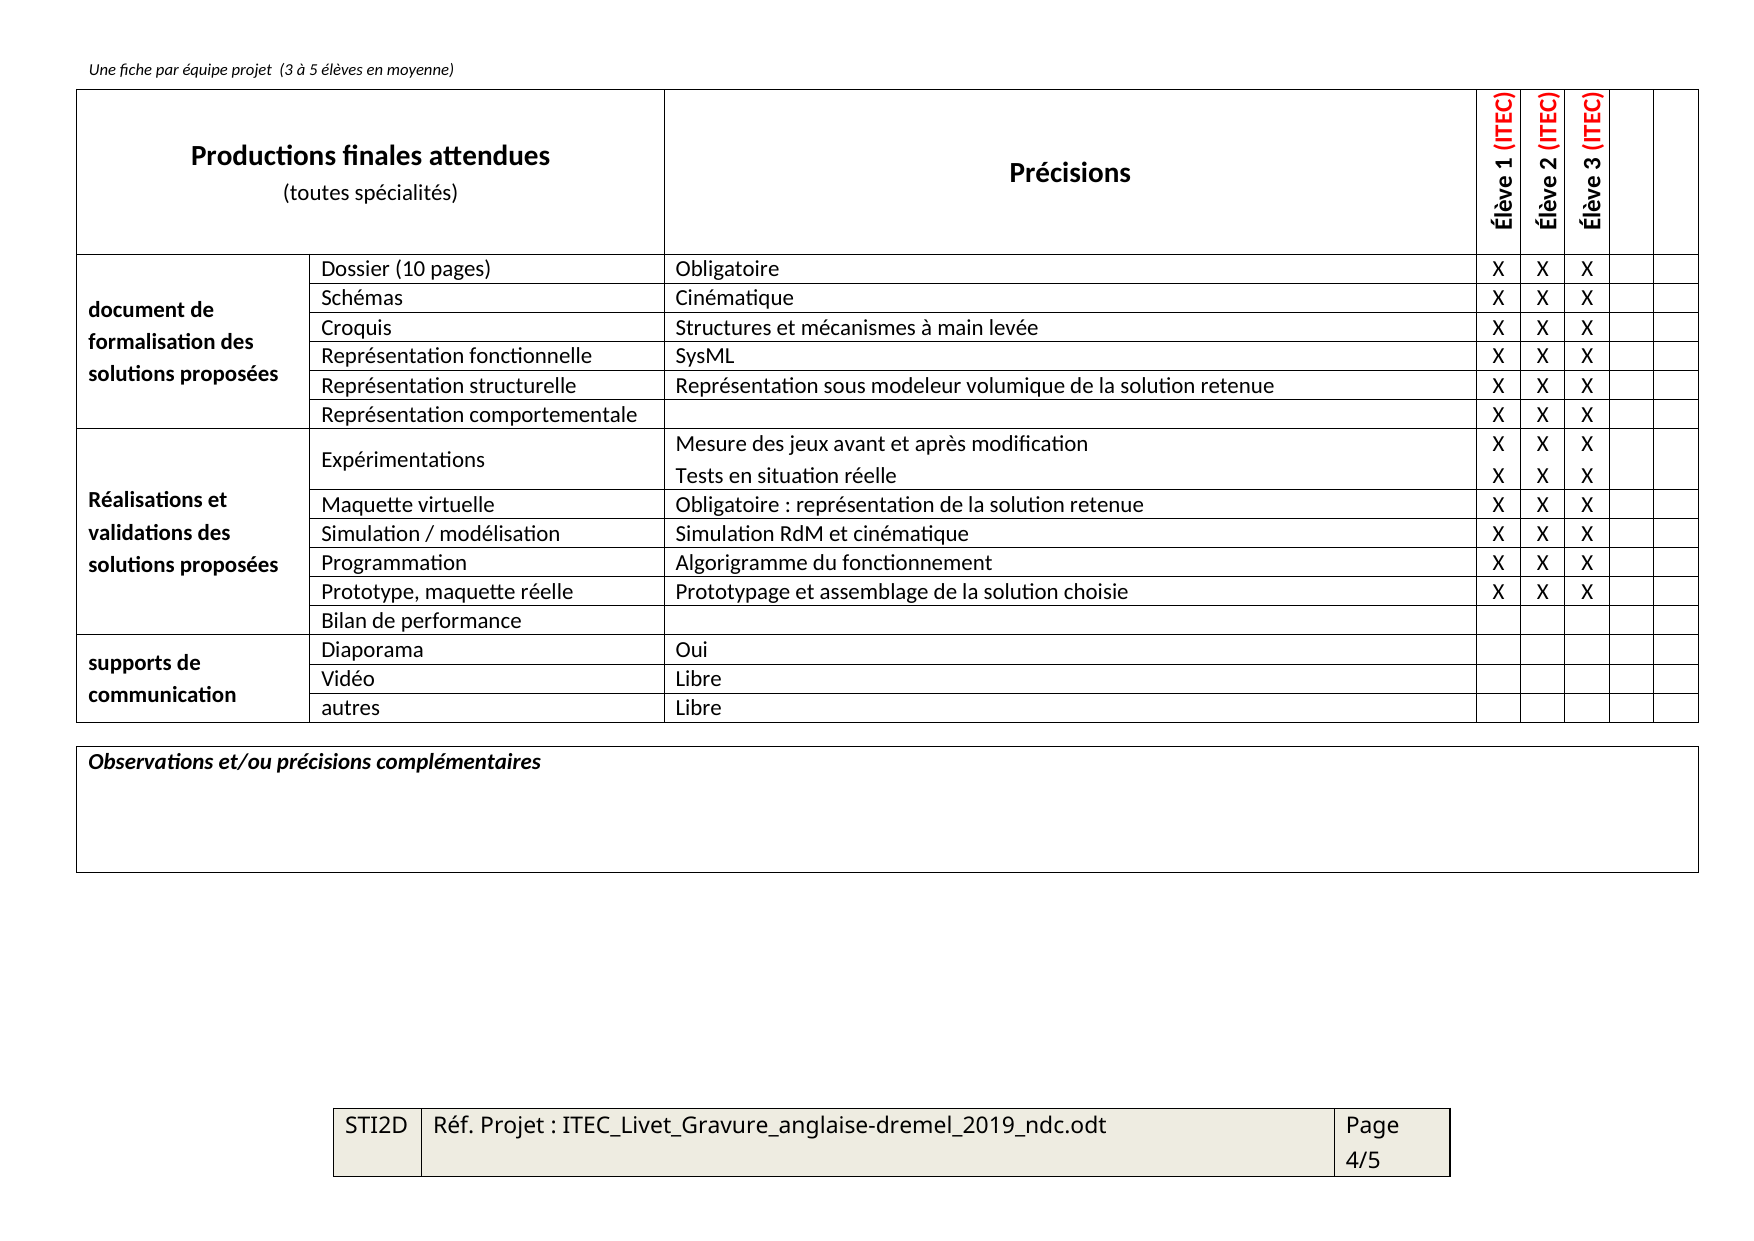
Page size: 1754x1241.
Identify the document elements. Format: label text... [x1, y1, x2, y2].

table_cell [1565, 635, 1609, 663]
table_cell [1654, 313, 1698, 341]
table_cell Obligatoire : représentation de la solution retenue [665, 490, 1476, 518]
table_cell [1610, 371, 1653, 399]
table_cell X [1521, 577, 1564, 605]
table_cell [1610, 313, 1653, 341]
table_cell [1654, 577, 1698, 605]
table_cell [1565, 665, 1609, 692]
table_cell X X [1565, 429, 1609, 489]
table_cell [1610, 519, 1653, 547]
table_cell [1610, 490, 1653, 518]
table_cell [1654, 548, 1698, 576]
table_cell [1521, 606, 1564, 634]
table_cell [1610, 635, 1653, 663]
table_cell Libre [665, 694, 1476, 722]
table_cell [1610, 342, 1653, 370]
table_cell X [1477, 519, 1520, 547]
table_cell [1654, 342, 1698, 370]
table_cell X [1521, 490, 1564, 518]
table_cell Dossier (10 pages) [310, 255, 664, 282]
table_cell [1477, 606, 1520, 634]
table_cell X [1477, 255, 1520, 282]
table_cell X [1521, 284, 1564, 312]
table_cell X [1477, 548, 1520, 576]
table_cell [665, 606, 1476, 634]
table_cell [1654, 490, 1698, 518]
table_header Élève 1 (ITEC) [1477, 90, 1520, 253]
table_cell [1521, 665, 1564, 692]
table_cell [1610, 665, 1653, 692]
table_cell [1477, 694, 1520, 722]
table_cell [1610, 284, 1653, 312]
table_cell X X [1477, 429, 1520, 489]
table_cell X [1477, 313, 1520, 341]
table_header Précisions [665, 90, 1476, 253]
table_cell Algorigramme du fonctionnement [665, 548, 1476, 576]
table_cell [1610, 548, 1653, 576]
table_cell [665, 400, 1476, 428]
table_cell [1654, 694, 1698, 722]
table_cell [1654, 635, 1698, 663]
table_header Observations et/ou précisions complémentaires [77, 747, 1698, 872]
table_cell autres [310, 694, 664, 722]
table_cell [1654, 665, 1698, 692]
table_cell [1654, 371, 1698, 399]
table_cell Simulation / modélisation [310, 519, 664, 547]
table_cell X [1521, 342, 1564, 370]
table_cell Maquette virtuelle [310, 490, 664, 518]
table_cell Croquis [310, 313, 664, 341]
table_cell [1654, 519, 1698, 547]
table_cell Bilan de performance [310, 606, 664, 634]
table_cell X [1477, 371, 1520, 399]
table_cell Représentation comportementale [310, 400, 664, 428]
table_cell supports de communication [77, 635, 309, 722]
table_cell [1477, 665, 1520, 692]
table_cell Mesure des jeux avant et après modification Tests en situation réelle [665, 429, 1476, 489]
table_cell [1521, 694, 1564, 722]
table_cell [1565, 694, 1609, 722]
table_cell Diaporama [310, 635, 664, 663]
table_cell X [1565, 255, 1609, 282]
table_cell Libre [665, 665, 1476, 692]
table_cell Simulation RdM et cinématique [665, 519, 1476, 547]
table_cell Structures et mécanismes à main levée [665, 313, 1476, 341]
table_cell X [1477, 342, 1520, 370]
table_cell X [1565, 313, 1609, 341]
table_cell X [1521, 255, 1564, 282]
table_cell Réalisations et validations des solutions proposées [77, 429, 309, 634]
table_cell X [1521, 400, 1564, 428]
table_cell [1610, 429, 1653, 489]
table_cell X [1565, 371, 1609, 399]
table_cell document de formalisation des solutions proposées [77, 255, 309, 428]
table_cell [1654, 606, 1698, 634]
table_cell [1610, 255, 1653, 282]
table_cell X [1521, 548, 1564, 576]
table_header Élève 2 (ITEC) [1521, 90, 1564, 253]
table_cell [1610, 577, 1653, 605]
table_cell X [1565, 519, 1609, 547]
table_cell X [1521, 371, 1564, 399]
table_cell [1521, 635, 1564, 663]
table_cell Expérimentations [310, 429, 664, 489]
table_cell SysML [665, 342, 1476, 370]
table_cell Vidéo [310, 665, 664, 692]
table_cell Représentation fonctionnelle [310, 342, 664, 370]
table_cell [1654, 255, 1698, 282]
table_cell Schémas [310, 284, 664, 312]
table_cell X [1565, 284, 1609, 312]
table_cell [1565, 606, 1609, 634]
table_cell Programmation [310, 548, 664, 576]
table_header Productions finales attendues (toutes spécialités) [77, 90, 664, 253]
table_header [1610, 90, 1653, 253]
table_cell X [1477, 577, 1520, 605]
table_cell X [1477, 490, 1520, 518]
table_cell Oui [665, 635, 1476, 663]
table_cell Prototypage et assemblage de la solution choisie [665, 577, 1476, 605]
table_cell X X [1521, 429, 1564, 489]
table_cell X [1565, 548, 1609, 576]
table_cell [1654, 284, 1698, 312]
table_cell X [1565, 400, 1609, 428]
table_cell X [1565, 577, 1609, 605]
table_cell Prototype, maquette réelle [310, 577, 664, 605]
table_header [1654, 90, 1698, 253]
table_cell [1610, 400, 1653, 428]
table_cell [1477, 635, 1520, 663]
table_cell X [1521, 313, 1564, 341]
table_cell X [1477, 284, 1520, 312]
table_cell [1654, 400, 1698, 428]
table_cell Obligatoire [665, 255, 1476, 282]
table_cell Représentation sous modeleur volumique de la solution retenue [665, 371, 1476, 399]
table_cell X [1565, 342, 1609, 370]
table_cell X [1521, 519, 1564, 547]
table_cell [1610, 694, 1653, 722]
table_cell [1610, 606, 1653, 634]
table_cell X [1565, 490, 1609, 518]
table_header Élève 3 (ITEC) [1565, 90, 1609, 253]
table_cell [1654, 429, 1698, 489]
table_cell Représentation structurelle [310, 371, 664, 399]
table_cell X [1477, 400, 1520, 428]
table_cell Cinématique [665, 284, 1476, 312]
